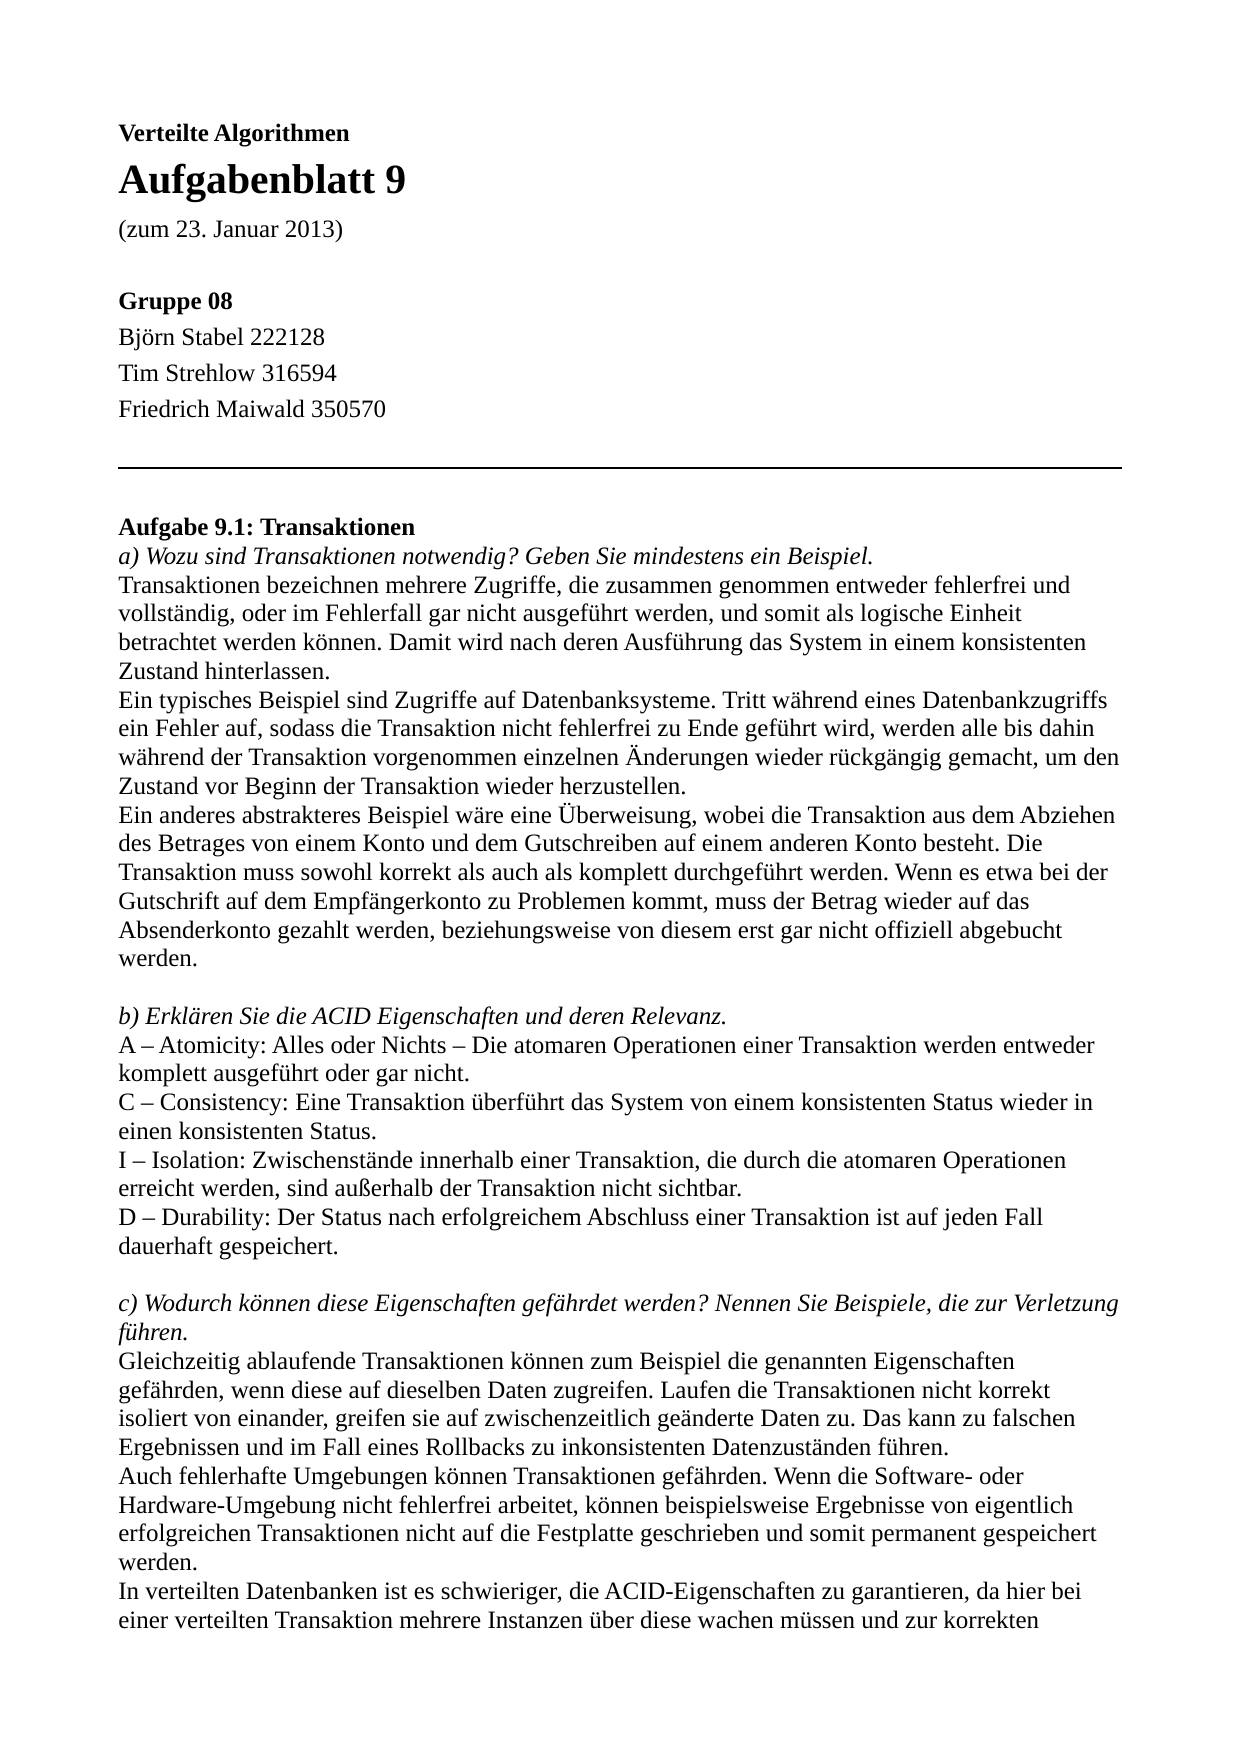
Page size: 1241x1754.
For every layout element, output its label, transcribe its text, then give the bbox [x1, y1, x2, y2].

text Ein anderes abstrakteres Beispiel wäre eine Überweisung, wobei die Transaktion aus dem Abziehen des Betrages von einem Konto und dem Gutschreiben auf einem anderen Konto besteht. Die Transaktion muss sowohl korrekt als auch als komplett durchgeführt werden. Wenn es etwa bei der Gutschrift auf dem Empfängerkonto zu Problemen kommt, muss der Betrag wieder auf das Absenderkonto gezahlt werden, beziehungsweise von diesem erst gar nicht offiziell abgebucht werden. [118, 800, 1122, 972]
text Björn Stabel 222128 [118, 322, 1122, 351]
text Transaktionen bezeichnen mehrere Zugriffe, die zusammen genommen entweder fehlerfrei und vollständig, oder im Fehlerfall gar nicht ausgeführt werden, und somit als logische Einheit betrachtet werden können. Damit wird nach deren Ausführung das System in einem konsistenten Zustand hinterlassen. [118, 570, 1122, 685]
text A – Atomicity: Alles oder Nichts – Die atomaren Operationen einer Transaktion werden entweder komplett ausgeführt oder gar nicht. [118, 1030, 1122, 1087]
text c) Wodurch können diese Eigenschaften gefährdet werden? Nennen Sie Beispiele, die zur Verletzung führen. [118, 1288, 1122, 1346]
text a) Wozu sind Transaktionen notwendig? Geben Sie mindestens ein Beispiel. [118, 541, 1122, 570]
text Aufgabe 9.1: Transaktionen [118, 512, 1122, 541]
text Auch fehlerhafte Umgebungen können Transaktionen gefährden. Wenn die Software- oder Hardware-Umgebung nicht fehlerfrei arbeitet, können beispielsweise Ergebnisse von eigentlich erfolgreichen Transaktionen nicht auf die Festplatte geschrieben und somit permanent gespeichert werden. [118, 1461, 1122, 1576]
text In verteilten Datenbanken ist es schwieriger, die ACID-Eigenschaften zu garantieren, da hier bei einer verteilten Transaktion mehrere Instanzen über diese wachen müssen und zur korrekten [118, 1576, 1122, 1633]
text Ein typisches Beispiel sind Zugriffe auf Datenbanksysteme. Tritt während eines Datenbankzugriffs ein Fehler auf, sodass die Transaktion nicht fehlerfrei zu Ende geführt wird, werden alle bis dahin während der Transaktion vorgenommen einzelnen Änderungen wieder rückgängig gemacht, um den Zustand vor Beginn der Transaktion wieder herzustellen. [118, 685, 1122, 800]
text Friedrich Maiwald 350570 [118, 394, 1122, 422]
text Verteilte Algorithmen [118, 118, 1122, 147]
text D – Durability: Der Status nach erfolgreichem Abschluss einer Transaktion ist auf jeden Fall dauerhaft gespeichert. [118, 1202, 1122, 1260]
text Gruppe 08 [118, 286, 1122, 314]
text C – Consistency: Eine Transaktion überführt das System von einem konsistenten Status wieder in einen konsistenten Status. [118, 1087, 1122, 1145]
text (zum 23. Januar 2013) [118, 214, 1122, 243]
text Gleichzeitig ablaufende Transaktionen können zum Beispiel die genannten Eigenschaften gefährden, wenn diese auf dieselben Daten zugreifen. Laufen die Transaktionen nicht korrekt isoliert von einander, greifen sie auf zwischenzeitlich geänderte Daten zu. Das kann zu falschen Ergebnissen und im Fall eines Rollbacks zu inkonsistenten Datenzuständen führen. [118, 1346, 1122, 1461]
text Aufgabenblatt 9 [118, 154, 1122, 202]
text b) Erklären Sie die ACID Eigenschaften und deren Relevanz. [118, 1001, 1122, 1030]
text I – Isolation: Zwischenstände innerhalb einer Transaktion, die durch die atomaren Operationen erreicht werden, sind außerhalb der Transaktion nicht sichtbar. [118, 1145, 1122, 1202]
text Tim Strehlow 316594 [118, 358, 1122, 386]
